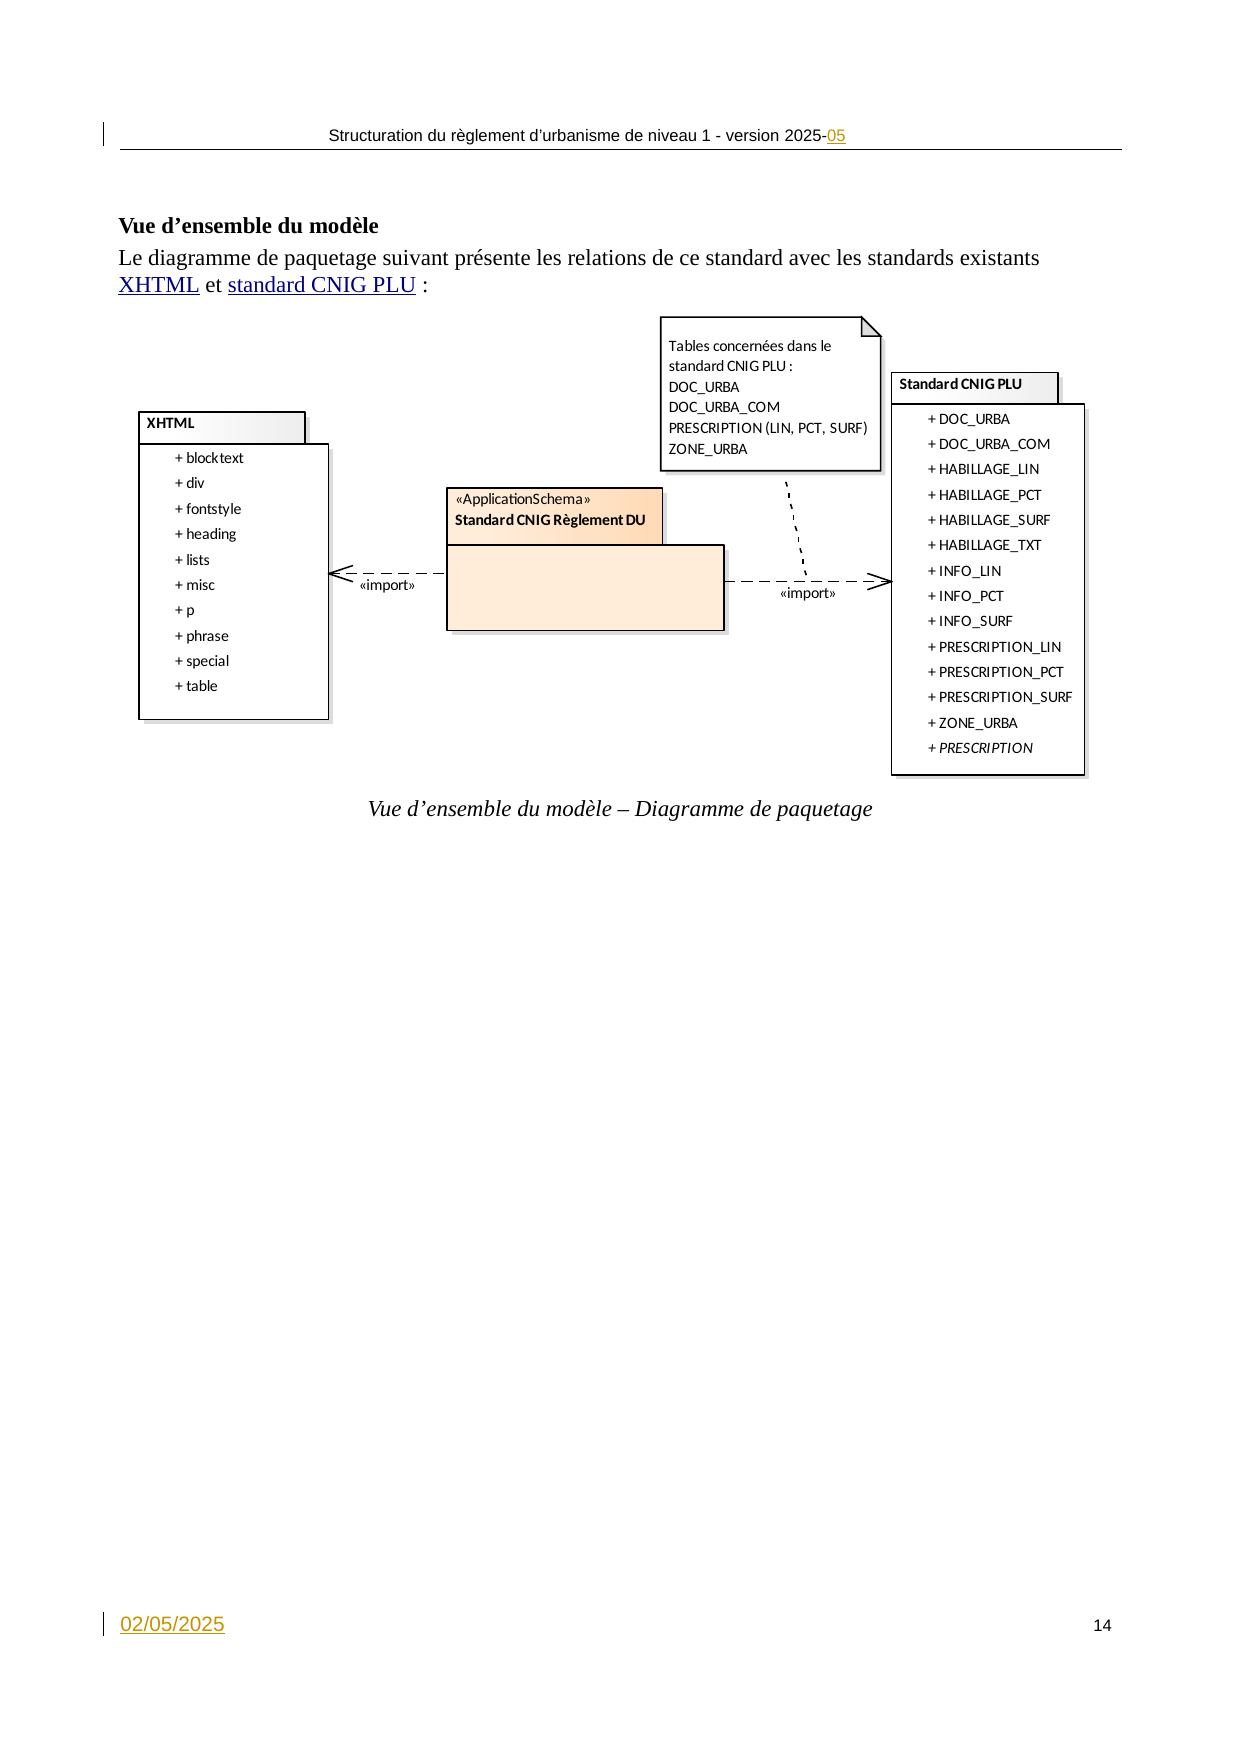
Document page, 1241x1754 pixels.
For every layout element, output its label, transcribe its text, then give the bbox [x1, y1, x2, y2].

text Vue d’ensemble du modèle – Diagramme de paquetage [118, 795, 1122, 821]
text Le diagramme de paquetage suivant présente les relations de ce standard avec les standards existants XHTML et standard CNIG PLU : [118, 244, 1122, 297]
text Vue d’ensemble du modèle [118, 212, 1122, 238]
